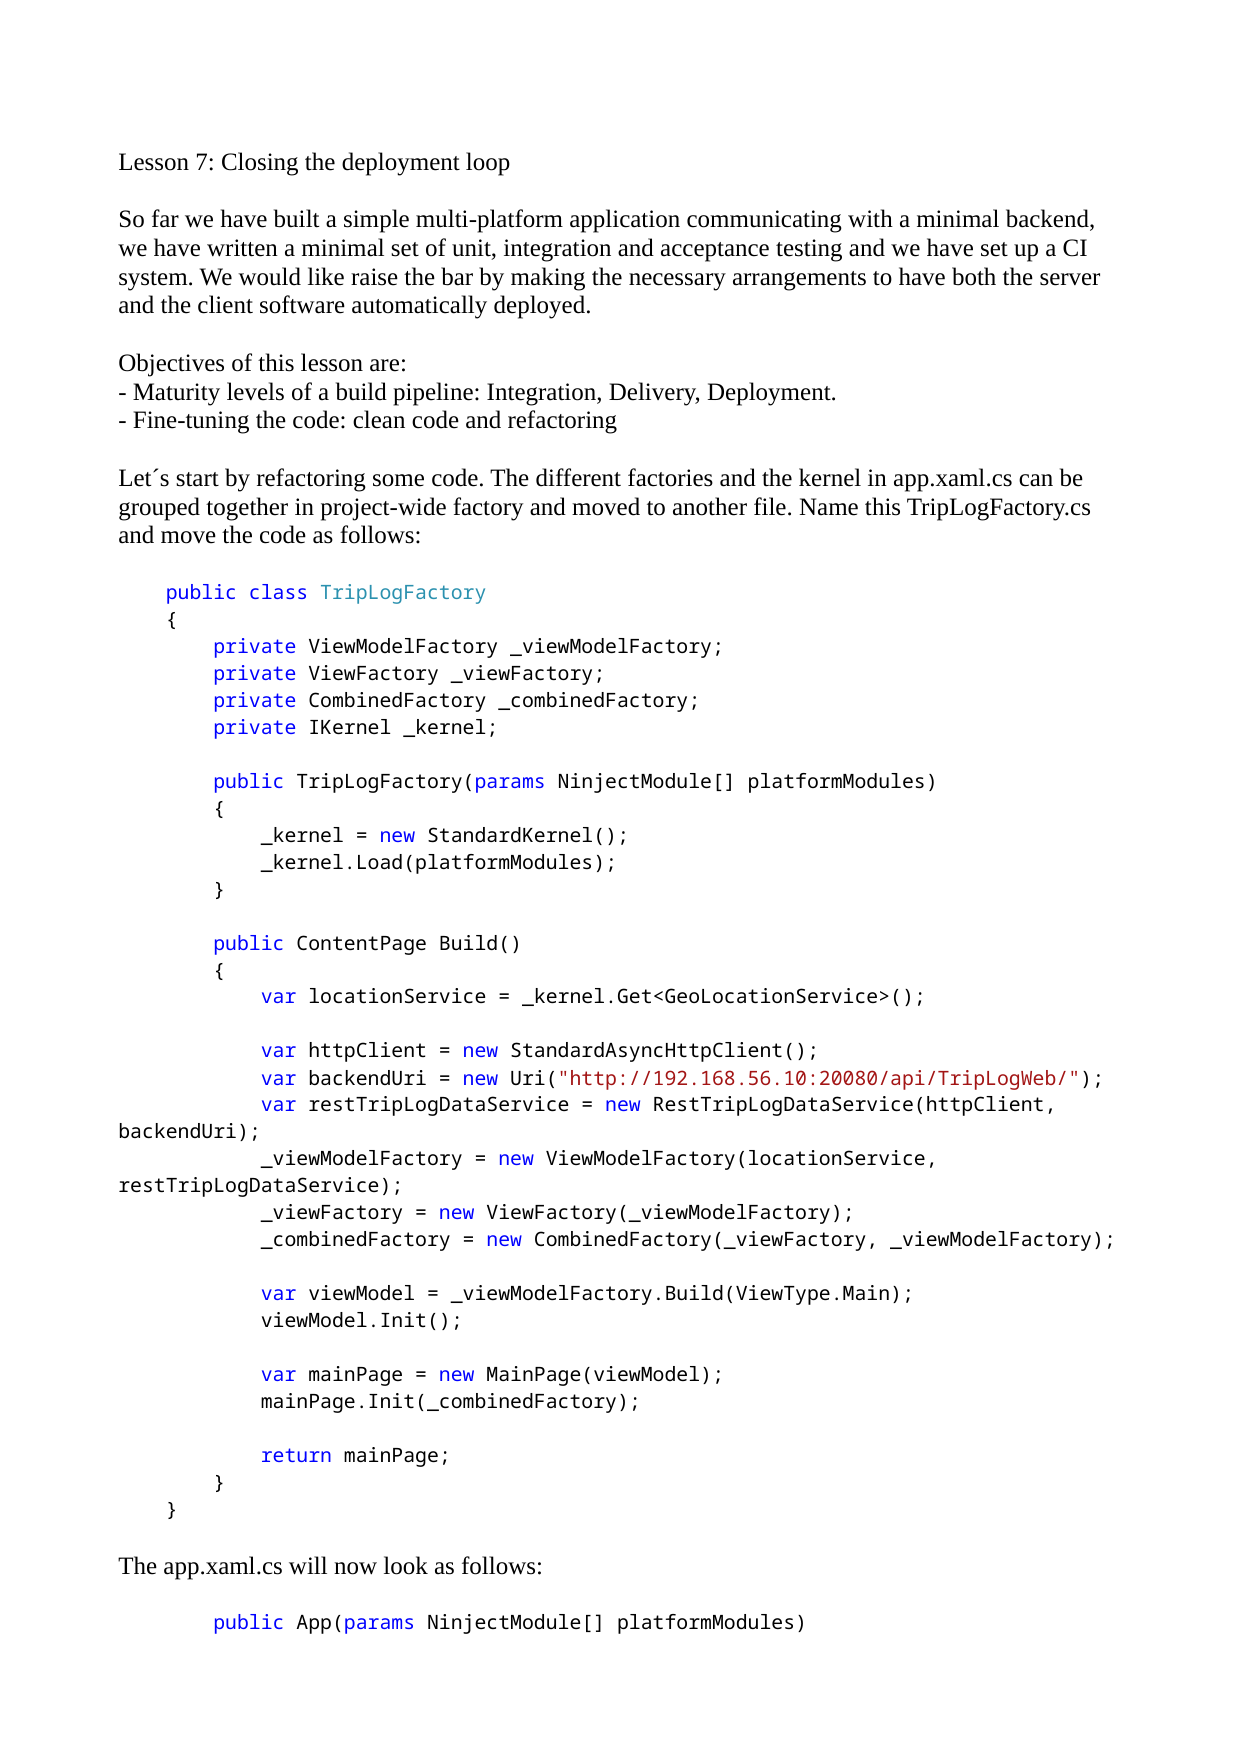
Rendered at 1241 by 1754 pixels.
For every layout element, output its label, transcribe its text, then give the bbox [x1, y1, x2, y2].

text The app.xaml.cs will now look as follows: [118, 1551, 1122, 1580]
text private CombinedFactory _combinedFactory; [118, 686, 1122, 713]
text var locationService = _kernel.Get<GeoLocationService>(); [118, 983, 1122, 1010]
text _kernel = new StandardKernel(); [118, 821, 1122, 848]
text Objectives of this lesson are: [118, 348, 1122, 377]
text var mainPage = new MainPage(viewModel); [118, 1361, 1122, 1387]
text _viewModelFactory = new ViewModelFactory(locationService, restTripLogDataService); [118, 1145, 1122, 1199]
text } [118, 1495, 1122, 1522]
text _combinedFactory = new CombinedFactory(_viewFactory, _viewModelFactory); [118, 1226, 1122, 1253]
text private ViewFactory _viewFactory; [118, 659, 1122, 686]
text } [118, 875, 1122, 902]
text Lesson 7: Closing the deployment loop [118, 147, 1122, 176]
text _viewFactory = new ViewFactory(_viewModelFactory); [118, 1199, 1122, 1226]
text mainPage.Init(_combinedFactory); [118, 1387, 1122, 1414]
text { [118, 794, 1122, 821]
text return mainPage; [118, 1441, 1122, 1468]
text public TripLogFactory(params NinjectModule[] platformModules) [118, 767, 1122, 794]
text - Maturity levels of a build pipeline: Integration, Delivery, Deployment. [118, 377, 1122, 406]
text { [118, 956, 1122, 983]
text private IKernel _kernel; [118, 713, 1122, 740]
text } [118, 1468, 1122, 1495]
text So far we have built a simple multi-platform application communicating with a minimal backend, we have written a minimal set of unit, integration and acceptance testing and we have set up a CI system. We would like raise the bar by making the necessary arrangements to have both the server and the client software automatically deployed. [118, 204, 1122, 319]
text var backendUri = new Uri("http://192.168.56.10:20080/api/TripLogWeb/"); [118, 1064, 1122, 1091]
text public App(params NinjectModule[] platformModules) [118, 1609, 1122, 1636]
text public ContentPage Build() [118, 929, 1122, 956]
text viewModel.Init(); [118, 1307, 1122, 1333]
text _kernel.Load(platformModules); [118, 848, 1122, 875]
text { [118, 605, 1122, 632]
text - Fine-tuning the code: clean code and refactoring [118, 406, 1122, 434]
text var viewModel = _viewModelFactory.Build(ViewType.Main); [118, 1279, 1122, 1307]
text private ViewModelFactory _viewModelFactory; [118, 632, 1122, 659]
text var restTripLogDataService = new RestTripLogDataService(httpClient, backendUri); [118, 1091, 1122, 1145]
text var httpClient = new StandardAsyncHttpClient(); [118, 1037, 1122, 1064]
text public class TripLogFactory [118, 578, 1122, 605]
text Let´s start by refactoring some code. The different factories and the kernel in app.xaml.cs can be grouped together in project-wide factory and moved to another file. Name this TripLogFactory.cs and move the code as follows: [118, 463, 1122, 549]
